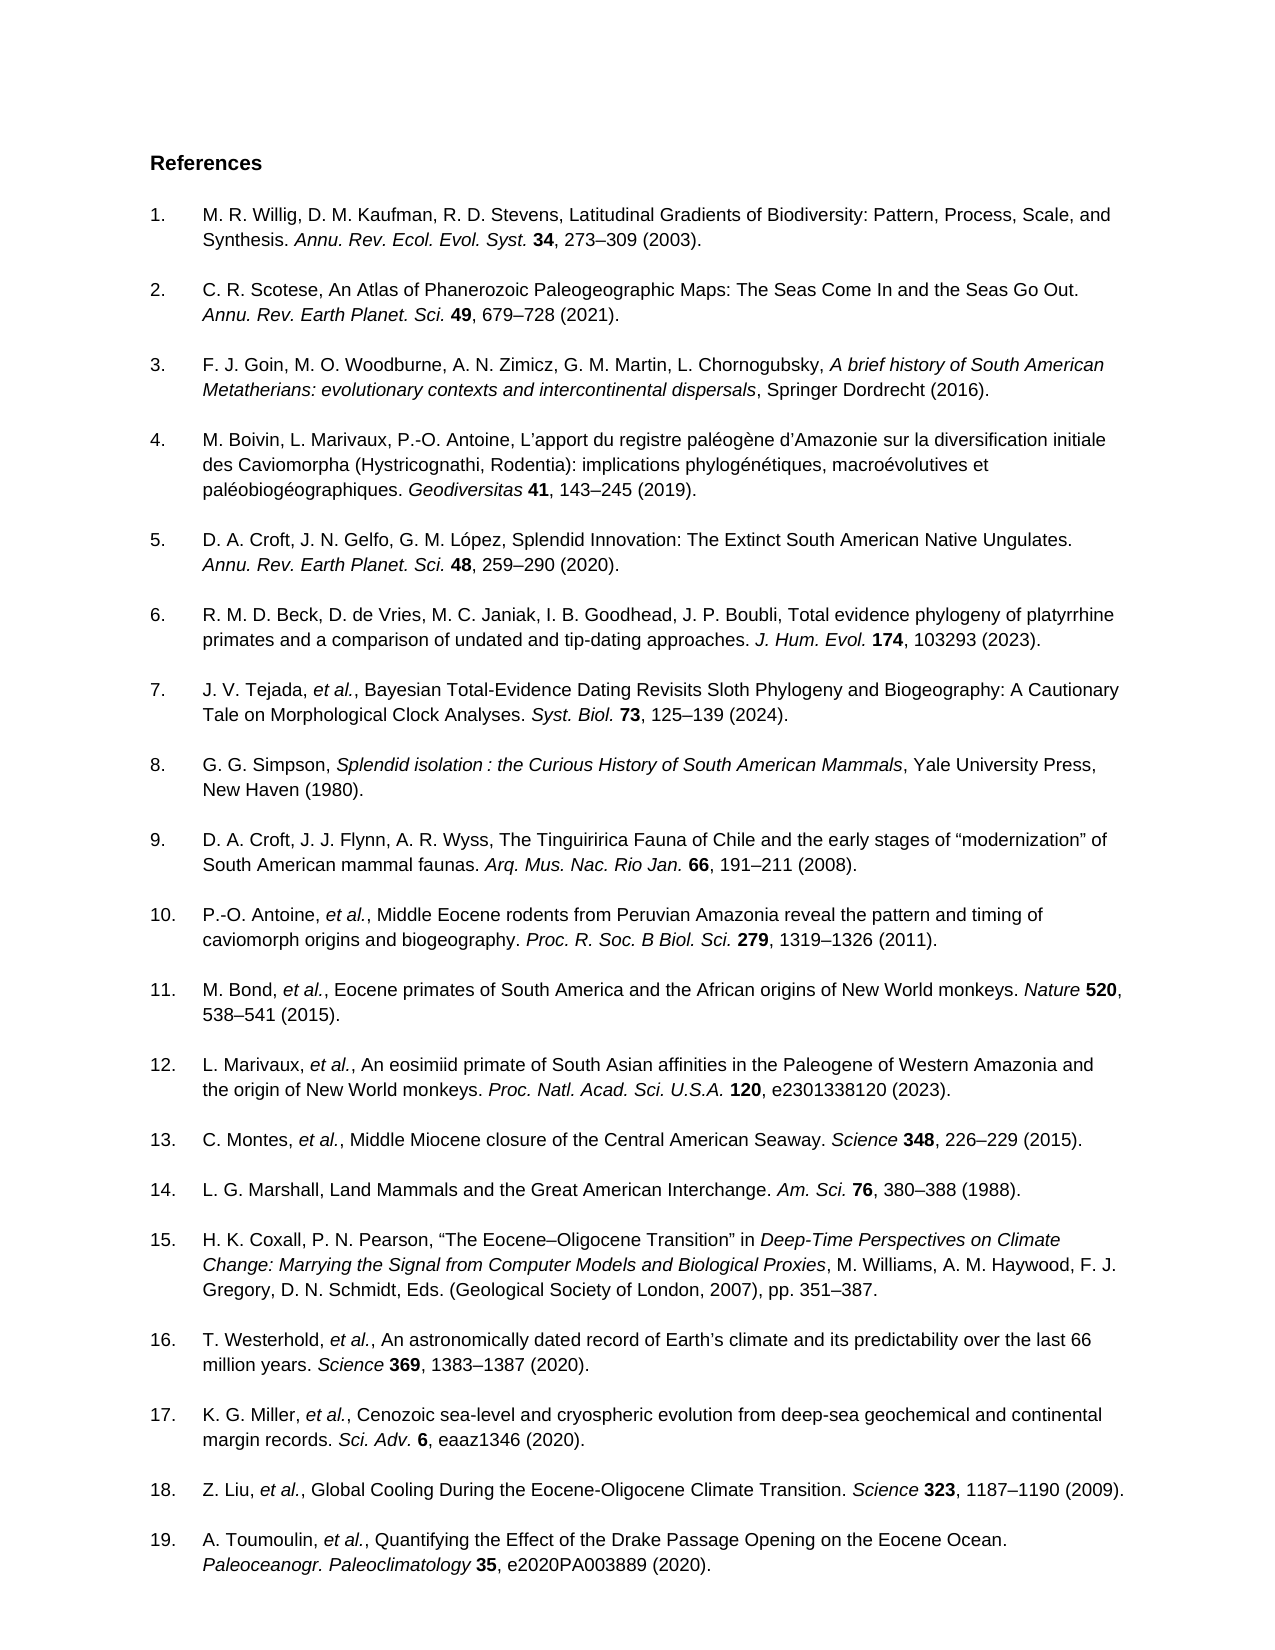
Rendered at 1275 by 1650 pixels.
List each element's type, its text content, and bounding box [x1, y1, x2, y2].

text 8. G. G. Simpson, Splendid isolation : the Curious History of South American Mammals, Yale University Press, New Haven (1980). [150, 750, 1125, 800]
text 15. H. K. Coxall, P. N. Pearson, “The Eocene–Oligocene Transition” in Deep-Time Perspectives on Climate Change: Marrying the Signal from Computer Models and Biological Proxies, M. Williams, A. M. Haywood, F. J. Gregory, D. N. Schmidt, Eds. (Geological Society of London, 2007), pp. 351–387. [150, 1225, 1125, 1300]
text 1. M. R. Willig, D. M. Kaufman, R. D. Stevens, Latitudinal Gradients of Biodiversity: Pattern, Process, Scale, and Synthesis. Annu. Rev. Ecol. Evol. Syst. 34, 273–309 (2003). [150, 200, 1125, 250]
text 6. R. M. D. Beck, D. de Vries, M. C. Janiak, I. B. Goodhead, J. P. Boubli, Total evidence phylogeny of platyrrhine primates and a comparison of undated and tip-dating approaches. J. Hum. Evol. 174, 103293 (2023). [150, 600, 1125, 650]
text 7. J. V. Tejada, et al., Bayesian Total-Evidence Dating Revisits Sloth Phylogeny and Biogeography: A Cautionary Tale on Morphological Clock Analyses. Syst. Biol. 73, 125–139 (2024). [150, 675, 1125, 725]
text 3. F. J. Goin, M. O. Woodburne, A. N. Zimicz, G. M. Martin, L. Chornogubsky, A brief history of South American Metatherians: evolutionary contexts and intercontinental dispersals, Springer Dordrecht (2016). [150, 350, 1125, 400]
text 12. L. Marivaux, et al., An eosimiid primate of South Asian affinities in the Paleogene of Western Amazonia and the origin of New World monkeys. Proc. Natl. Acad. Sci. U.S.A. 120, e2301338120 (2023). [150, 1050, 1125, 1100]
text 9. D. A. Croft, J. J. Flynn, A. R. Wyss, The Tinguiririca Fauna of Chile and the early stages of “modernization” of South American mammal faunas. Arq. Mus. Nac. Rio Jan. 66, 191–211 (2008). [150, 825, 1125, 875]
text 14. L. G. Marshall, Land Mammals and the Great American Interchange. Am. Sci. 76, 380–388 (1988). [150, 1175, 1125, 1200]
text 17. K. G. Miller, et al., Cenozoic sea-level and cryospheric evolution from deep-sea geochemical and continental margin records. Sci. Adv. 6, eaaz1346 (2020). [150, 1400, 1125, 1450]
text 11. M. Bond, et al., Eocene primates of South America and the African origins of New World monkeys. Nature 520, 538–541 (2015). [150, 975, 1125, 1025]
text 5. D. A. Croft, J. N. Gelfo, G. M. López, Splendid Innovation: The Extinct South American Native Ungulates. Annu. Rev. Earth Planet. Sci. 48, 259–290 (2020). [150, 525, 1125, 575]
text 2. C. R. Scotese, An Atlas of Phanerozoic Paleogeographic Maps: The Seas Come In and the Seas Go Out. Annu. Rev. Earth Planet. Sci. 49, 679–728 (2021). [150, 275, 1125, 325]
text 16. T. Westerhold, et al., An astronomically dated record of Earth’s climate and its predictability over the last 66 million years. Science 369, 1383–1387 (2020). [150, 1325, 1125, 1375]
text References [150, 150, 1125, 175]
text 18. Z. Liu, et al., Global Cooling During the Eocene-Oligocene Climate Transition. Science 323, 1187–1190 (2009). [150, 1475, 1125, 1500]
text 19. A. Toumoulin, et al., Quantifying the Effect of the Drake Passage Opening on the Eocene Ocean. Paleoceanogr. Paleoclimatology 35, e2020PA003889 (2020). [150, 1525, 1125, 1575]
text 4. M. Boivin, L. Marivaux, P.-O. Antoine, L’apport du registre paléogène d’Amazonie sur la diversification initiale des Caviomorpha (Hystricognathi, Rodentia): implications phylogénétiques, macroévolutives et paléobiogéographiques. Geodiversitas 41, 143–245 (2019). [150, 425, 1125, 500]
text 13. C. Montes, et al., Middle Miocene closure of the Central American Seaway. Science 348, 226–229 (2015). [150, 1125, 1125, 1150]
text 10. P.-O. Antoine, et al., Middle Eocene rodents from Peruvian Amazonia reveal the pattern and timing of caviomorph origins and biogeography. Proc. R. Soc. B Biol. Sci. 279, 1319–1326 (2011). [150, 900, 1125, 950]
